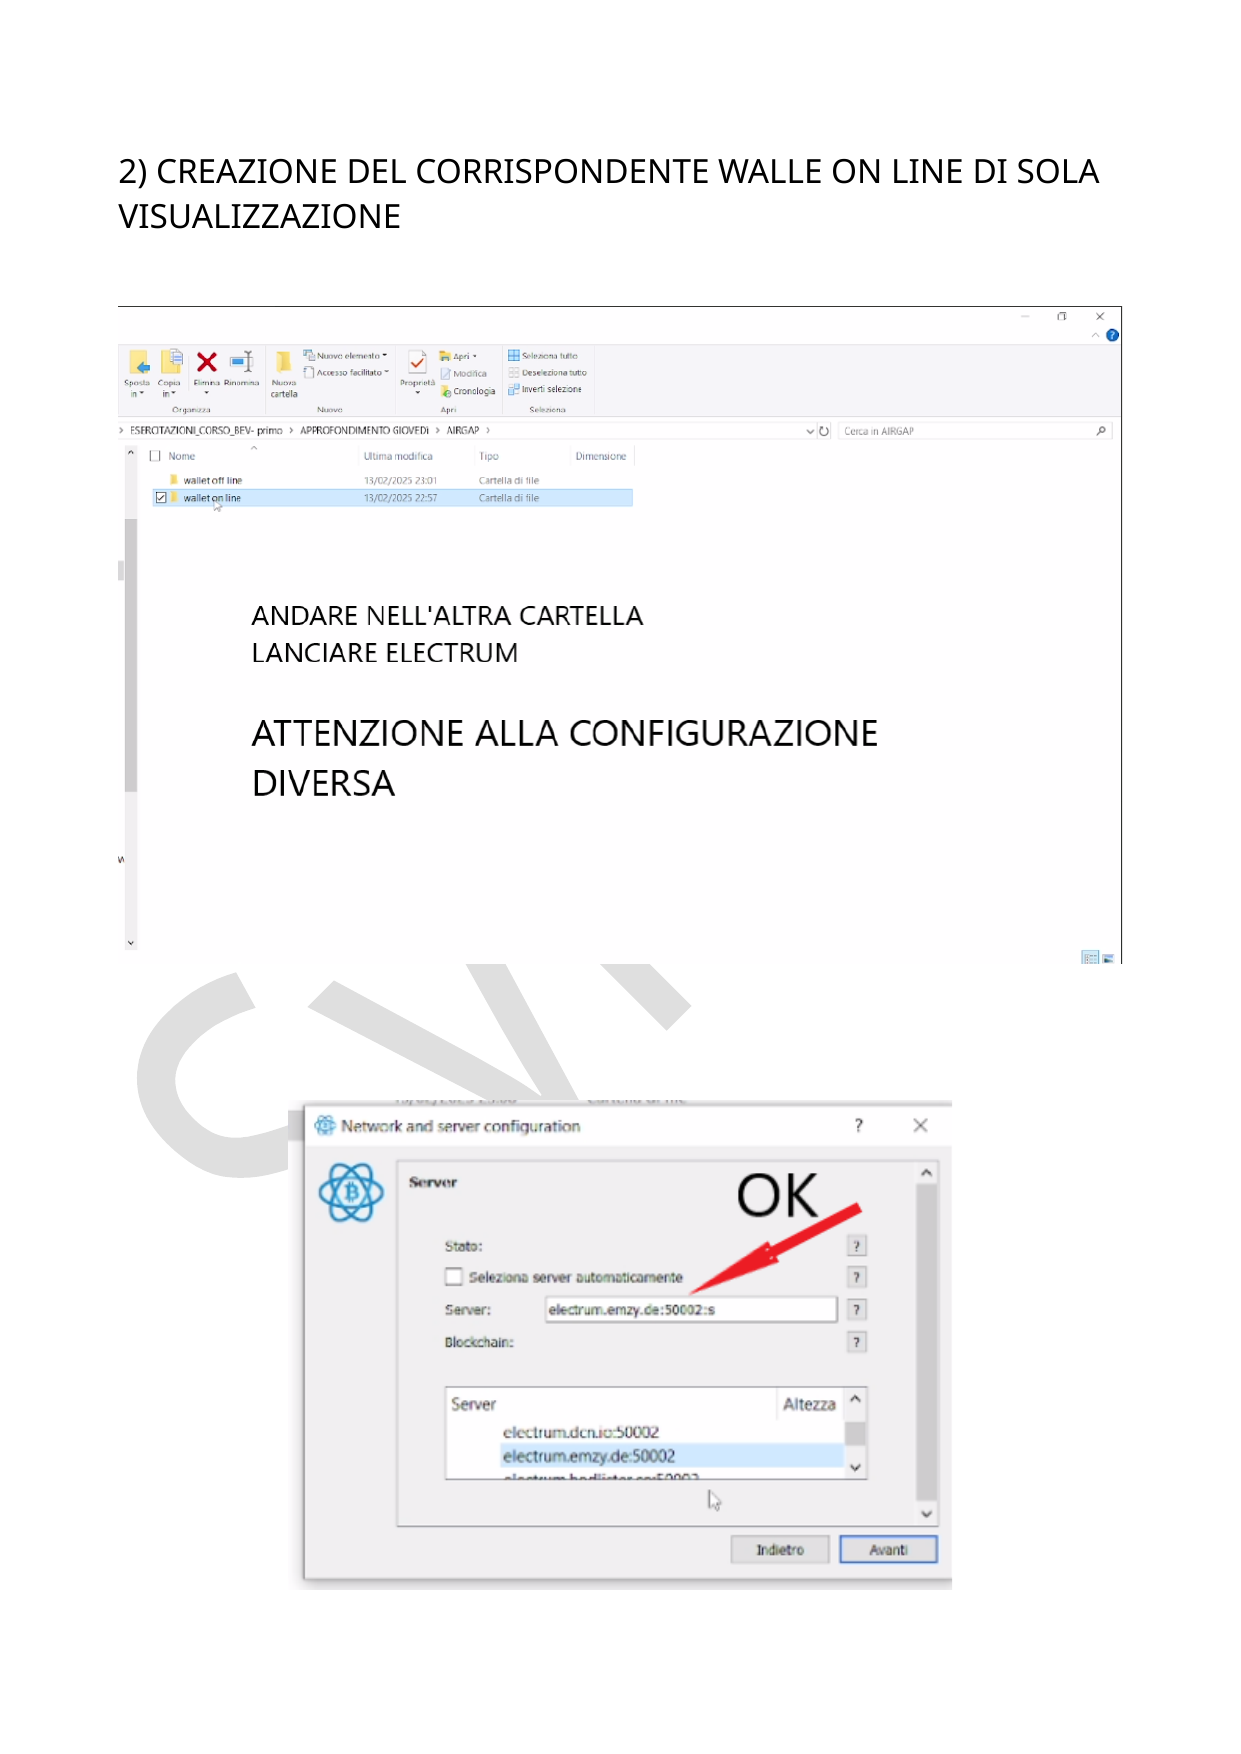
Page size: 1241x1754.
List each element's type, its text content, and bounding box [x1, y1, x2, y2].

picture [118, 306, 1123, 964]
picture [288, 1100, 953, 1590]
text 2) CREAZIONE DEL CORRISPONDENTE WALLE ON LINE DI SOLA VISUALIZZAZIONE [118, 148, 1122, 238]
